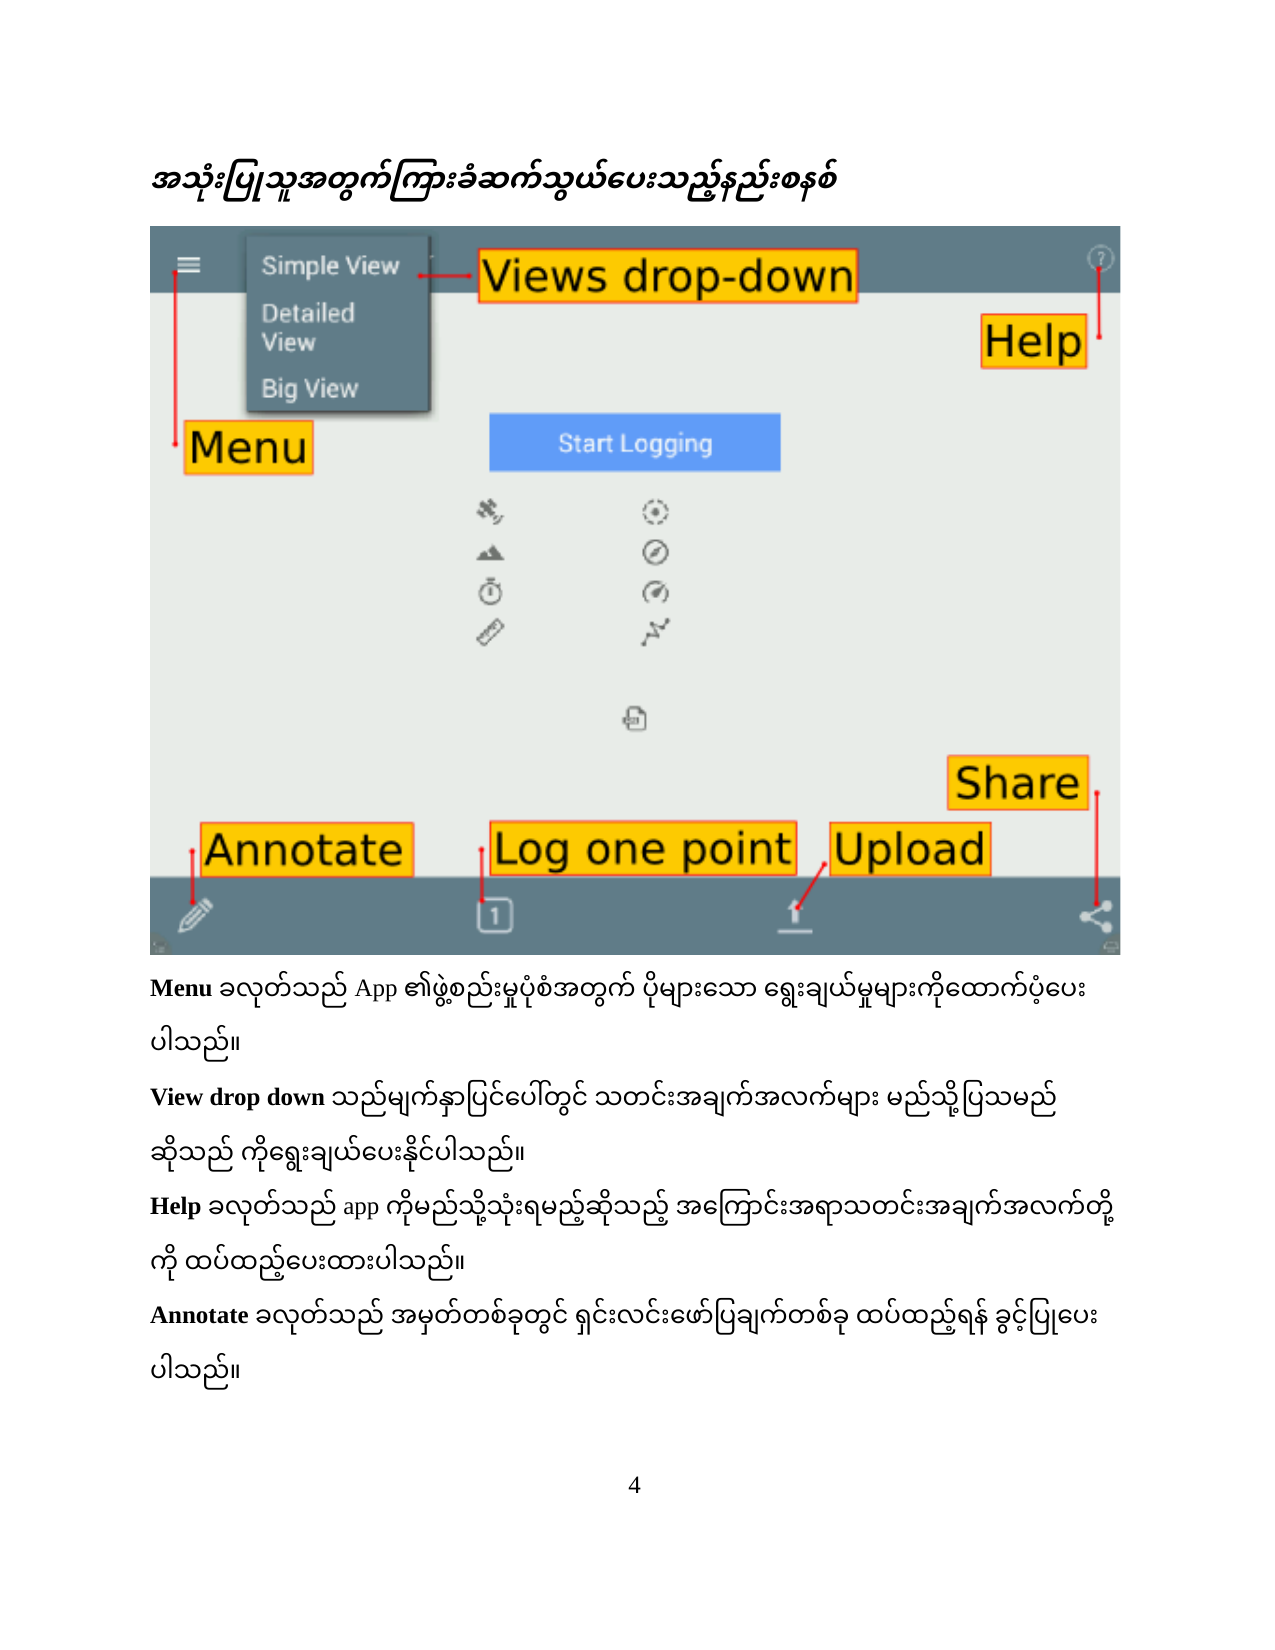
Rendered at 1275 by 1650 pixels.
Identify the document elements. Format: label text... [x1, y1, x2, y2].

subtitle အသုံးပြုသူအတွက်ကြားခံဆက်သွယ်ပေးသည့်နည်းစနစ် [150, 150, 1125, 214]
picture [150, 226, 1121, 955]
text Menu ခလုတ်သည် App ၏ဖွဲ့စည်းမှုပုံစံအတွက် ပိုများသော ရွေးချယ်မှုများကိုထောက်ပံ့ပေးပါသည်။ View drop down သည်မျက်နှာပြင်ပေါ်တွင် သတင်းအချက်အလက်များ မည်သို့ပြသမည်ဆိုသည် ကိုရွေးချယ်ပေးနိုင်ပါသည်။ Help ခလုတ်သည် app ကိုမည်သို့သုံးရမည့်ဆိုသည့် အကြောင်းအရာသတင်းအချက်အလက်တို့ကို ထပ်ထည့်ပေးထားပါသည်။ Annotate ခလုတ်သည် အမှတ်တစ်ခုတွင် ရှင်းလင်းဖော်ပြချက်တစ်ခု ထပ်ထည့်ရန် ခွင့်ပြုပေးပါသည်။ [150, 963, 1125, 1400]
